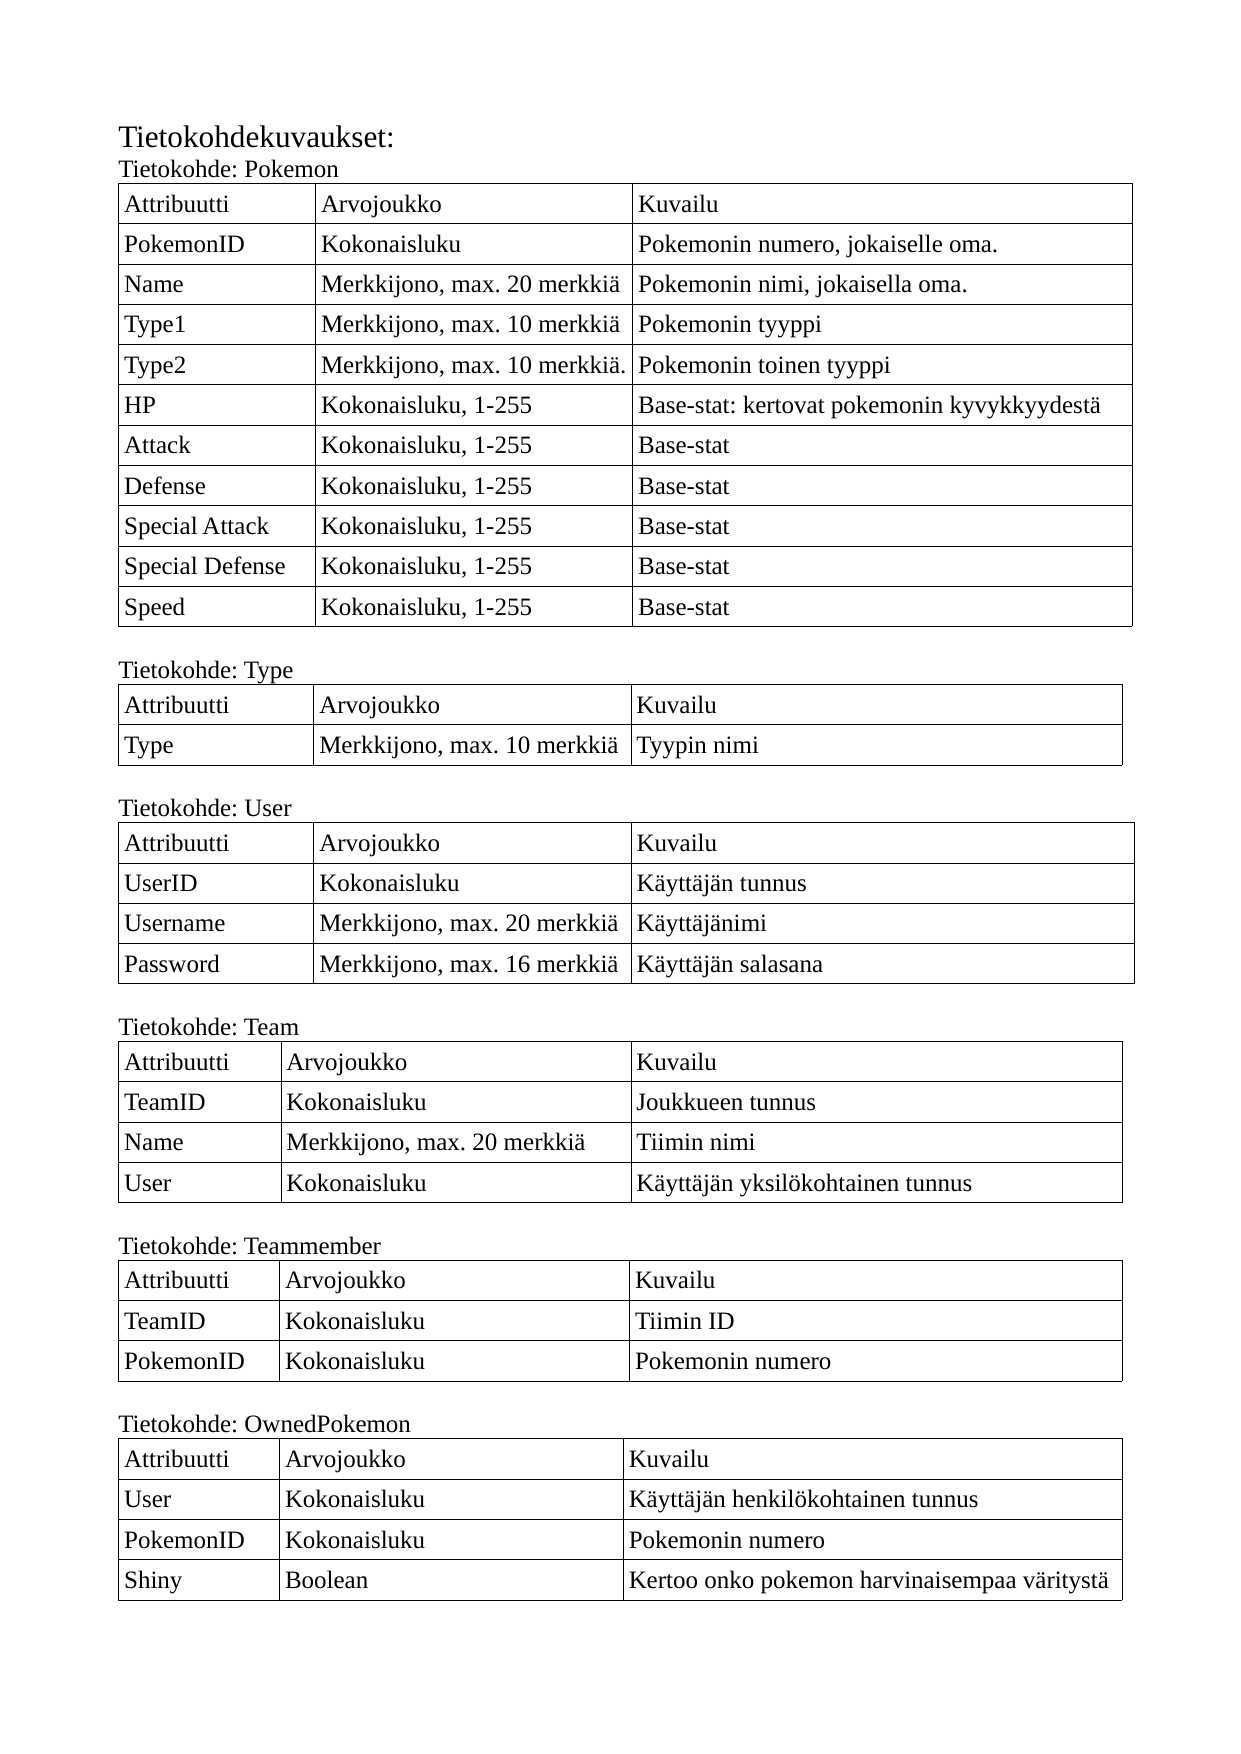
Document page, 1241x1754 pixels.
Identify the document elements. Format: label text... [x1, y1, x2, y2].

table_cell Base-stat [633, 466, 1132, 505]
table_header Attribuutti [119, 685, 313, 724]
table_cell Special Defense [119, 547, 315, 586]
table_cell Kokonaisluku [316, 224, 632, 263]
table_header Attribuutti [119, 1439, 279, 1479]
table_header Attribuutti [119, 184, 315, 223]
table_cell Käyttäjän salasana [632, 944, 1134, 983]
table_cell Kokonaisluku [280, 1301, 629, 1340]
table_cell Username [119, 904, 313, 943]
table_cell Pokemonin nimi, jokaisella oma. [633, 265, 1132, 304]
text Tietokohde: OwnedPokemon [118, 1409, 1122, 1438]
table_cell Defense [119, 466, 315, 505]
table_cell Kokonaisluku [280, 1341, 629, 1381]
table_header Kuvailu [624, 1439, 1122, 1479]
table_cell Special Attack [119, 506, 315, 546]
table_cell Base-stat [633, 426, 1132, 465]
table_cell Tiimin nimi [632, 1123, 1122, 1162]
text Tietokohde: Teammember [118, 1231, 1122, 1260]
text Tietokohde: User [118, 793, 1122, 822]
table_cell Käyttäjän tunnus [632, 864, 1134, 903]
table_cell Merkkijono, max. 20 merkkiä [314, 904, 631, 943]
table_cell PokemonID [119, 224, 315, 263]
table_cell Kokonaisluku, 1-255 [316, 587, 632, 626]
table_cell TeamID [119, 1301, 279, 1340]
table_cell Merkkijono, max. 16 merkkiä [314, 944, 631, 983]
table_cell User [119, 1480, 279, 1519]
text Tietokohde: Pokemon [118, 154, 1122, 183]
table_header Arvojoukko [280, 1261, 629, 1300]
table_cell Password [119, 944, 313, 983]
table_cell TeamID [119, 1082, 281, 1122]
table_cell PokemonID [119, 1520, 279, 1559]
table_header Arvojoukko [316, 184, 632, 223]
table_cell Kokonaisluku, 1-255 [316, 385, 632, 425]
table_cell Merkkijono, max. 10 merkkiä. [316, 345, 632, 384]
table_cell Kokonaisluku, 1-255 [316, 547, 632, 586]
table_cell Pokemonin tyyppi [633, 305, 1132, 344]
table_cell Type1 [119, 305, 315, 344]
table_header Kuvailu [632, 823, 1134, 862]
table_cell Käyttäjänimi [632, 904, 1134, 943]
table_cell Kokonaisluku, 1-255 [316, 466, 632, 505]
table_header Kuvailu [632, 1042, 1122, 1081]
table_header Arvojoukko [314, 685, 631, 724]
text Tietokohde: Team [118, 1012, 1122, 1041]
text Tietokohde: Type [118, 655, 1122, 684]
table_cell Speed [119, 587, 315, 626]
table_cell Pokemonin numero [630, 1341, 1122, 1381]
table_header Attribuutti [119, 823, 313, 862]
table_cell Kokonaisluku [280, 1520, 623, 1559]
table_cell Boolean [280, 1560, 623, 1599]
table_cell Pokemonin toinen tyyppi [633, 345, 1132, 384]
table_cell HP [119, 385, 315, 425]
table_header Kuvailu [632, 685, 1122, 724]
table_cell UserID [119, 864, 313, 903]
table_cell Tyypin nimi [632, 725, 1122, 764]
table_cell Base-stat [633, 547, 1132, 586]
table_cell Type [119, 725, 313, 764]
text Tietokohdekuvaukset: [118, 118, 1122, 154]
table_cell Base-stat [633, 587, 1132, 626]
table_cell Käyttäjän henkilökohtainen tunnus [624, 1480, 1122, 1519]
table_cell Base-stat [633, 506, 1132, 546]
table_cell Merkkijono, max. 10 merkkiä [314, 725, 631, 764]
table_cell Shiny [119, 1560, 279, 1599]
table_cell Kokonaisluku [280, 1480, 623, 1519]
table_cell PokemonID [119, 1341, 279, 1381]
table_cell Name [119, 1123, 281, 1162]
table_header Arvojoukko [314, 823, 631, 862]
table_cell Merkkijono, max. 10 merkkiä [316, 305, 632, 344]
table_header Arvojoukko [280, 1439, 623, 1479]
table_cell Joukkueen tunnus [632, 1082, 1122, 1122]
table_cell Attack [119, 426, 315, 465]
table_cell User [119, 1163, 281, 1202]
table_cell Type2 [119, 345, 315, 384]
table_cell Kokonaisluku, 1-255 [316, 506, 632, 546]
table_header Kuvailu [633, 184, 1132, 223]
table_cell Name [119, 265, 315, 304]
table_cell Kokonaisluku [282, 1163, 631, 1202]
table_cell Kokonaisluku, 1-255 [316, 426, 632, 465]
table_header Attribuutti [119, 1042, 281, 1081]
table_cell Käyttäjän yksilökohtainen tunnus [632, 1163, 1122, 1202]
table_cell Kertoo onko pokemon harvinaisempaa väritystä [624, 1560, 1122, 1599]
table_cell Tiimin ID [630, 1301, 1122, 1340]
table_header Arvojoukko [282, 1042, 631, 1081]
table_cell Pokemonin numero, jokaiselle oma. [633, 224, 1132, 263]
table_cell Kokonaisluku [282, 1082, 631, 1122]
table_cell Pokemonin numero [624, 1520, 1122, 1559]
table_cell Merkkijono, max. 20 merkkiä [316, 265, 632, 304]
table_header Kuvailu [630, 1261, 1122, 1300]
table_cell Merkkijono, max. 20 merkkiä [282, 1123, 631, 1162]
table_header Attribuutti [119, 1261, 279, 1300]
table_cell Base-stat: kertovat pokemonin kyvykkyydestä [633, 385, 1132, 425]
table_cell Kokonaisluku [314, 864, 631, 903]
